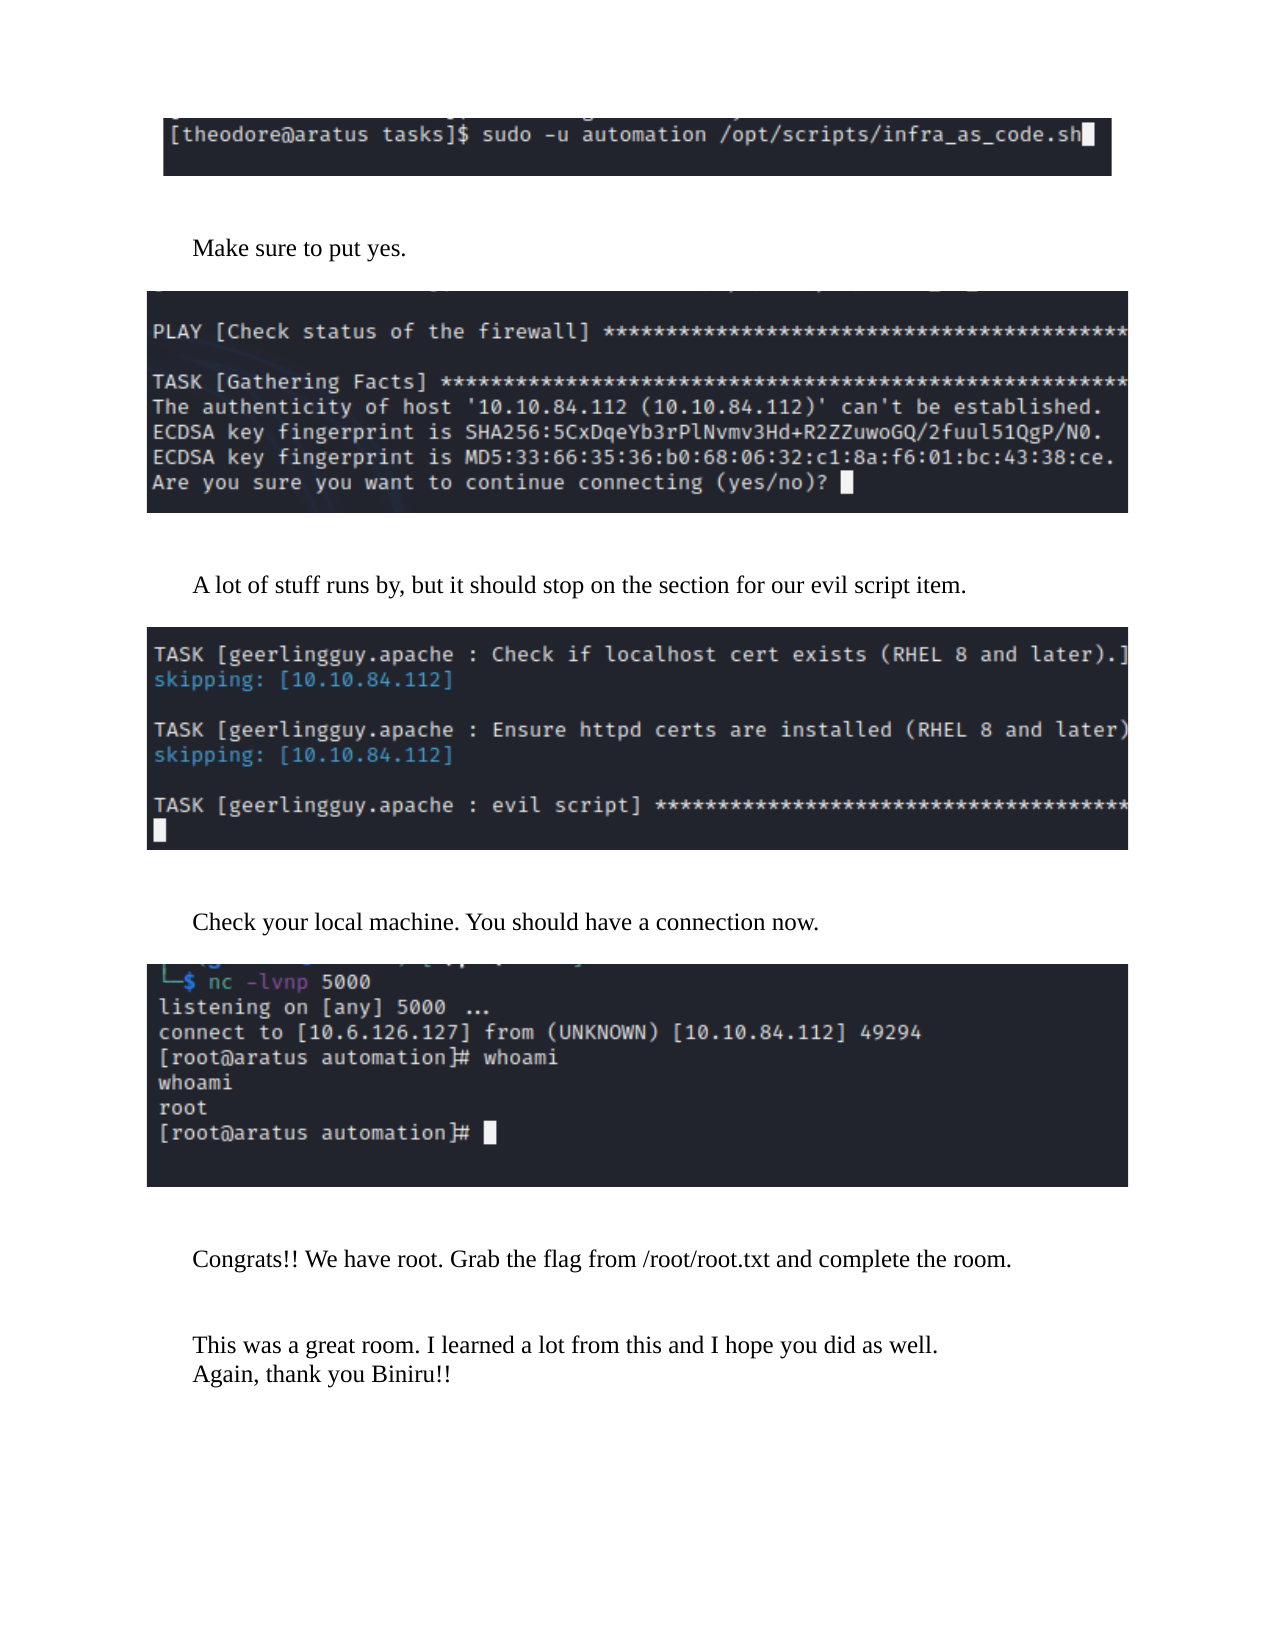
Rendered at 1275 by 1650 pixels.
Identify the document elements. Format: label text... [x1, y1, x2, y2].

picture [146, 291, 1129, 513]
text A lot of stuff runs by, but it should stop on the section for our evil script item. [118, 291, 1157, 599]
text Make sure to put yes. [118, 118, 1157, 262]
text Again, thank you Biniru!! [118, 1359, 1157, 1388]
text This was a great room. I learned a lot from this and I hope you did as well. [118, 1330, 1157, 1359]
picture [146, 964, 1129, 1187]
text Check your local machine. You should have a connection now. [118, 907, 1157, 936]
picture [163, 118, 1112, 176]
picture [146, 627, 1129, 850]
text Congrats!! We have root. Grab the flag from /root/root.txt and complete the room. [118, 1244, 1157, 1273]
